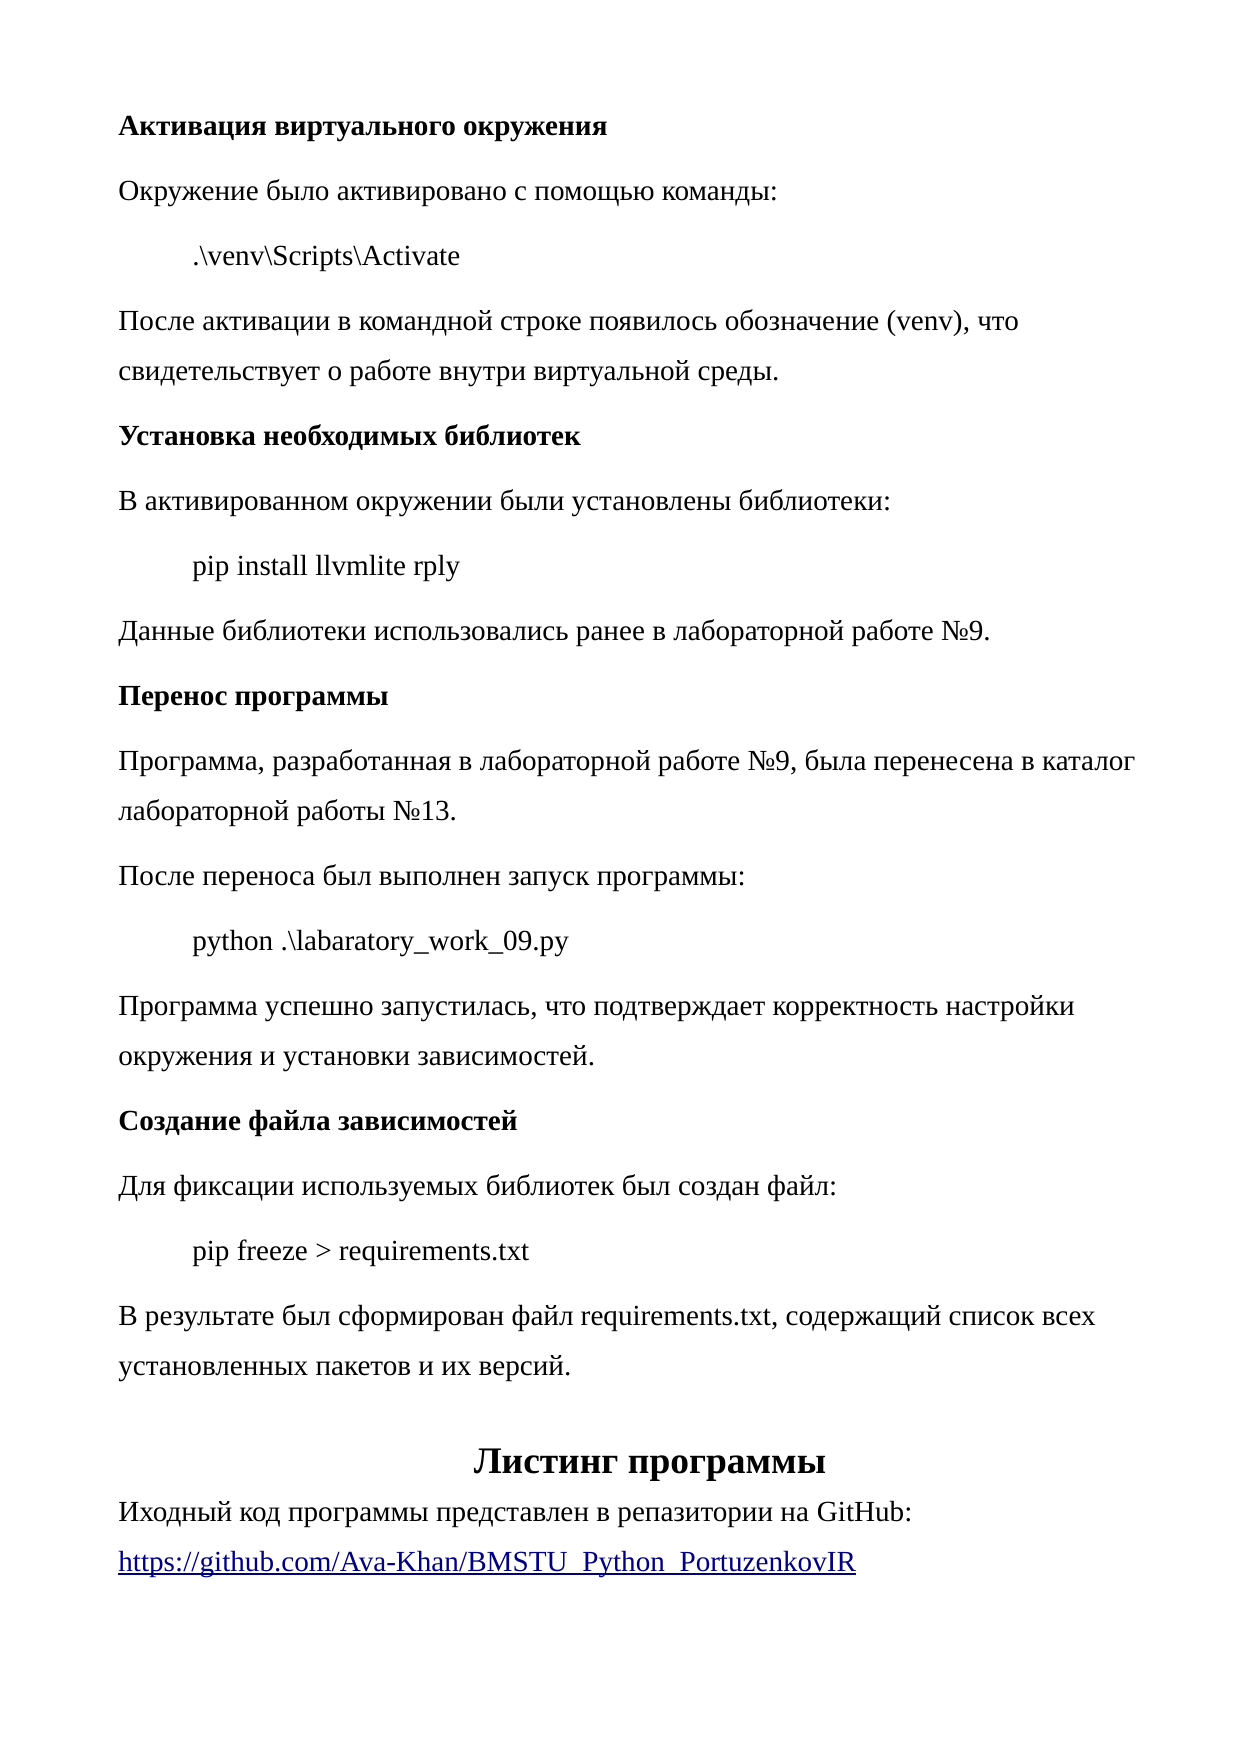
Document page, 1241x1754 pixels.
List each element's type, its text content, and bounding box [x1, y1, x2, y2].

subtitle Листинг программы [118, 1438, 1181, 1481]
text В активированном окружении были установлены библиотеки: [118, 483, 1181, 517]
text Создание файла зависимостей [118, 1103, 1181, 1137]
text После переноса был выполнен запуск программы: [118, 858, 1181, 892]
text После активации в командной строке появилось обозначение (venv), что свидетельствует о работе внутри виртуальной среды. [118, 303, 1181, 387]
text Данные библиотеки использовались ранее в лабораторной работе №9. [118, 613, 1181, 647]
text Окружение было активировано с помощью команды: [118, 173, 1181, 207]
text Перенос программы [118, 678, 1181, 712]
text Программа, разработанная в лабораторной работе №9, была перенесена в каталог лабораторной работы №13. [118, 743, 1181, 827]
text Установка необходимых библиотек [118, 418, 1181, 452]
text В результате был сформирован файл requirements.txt, содержащий список всех установленных пакетов и их версий. [118, 1298, 1181, 1382]
text python .\labaratory_work_09.py [118, 923, 1181, 957]
text Иходный код программы представлен в репазитории на GitHub: https://github.com/Ava-Khan/BMSTU_Python_PortuzenkovIR [118, 1494, 1181, 1577]
text pip install llvmlite rply [118, 548, 1181, 582]
text Для фиксации используемых библиотек был создан файл: [118, 1168, 1181, 1202]
text Активация виртуального окружения [118, 108, 1181, 142]
text pip freeze > requirements.txt [118, 1233, 1181, 1266]
text .\venv\Scripts\Activate [118, 238, 1181, 272]
text Программа успешно запустилась, что подтверждает корректность настройки окружения и установки зависимостей. [118, 988, 1181, 1072]
